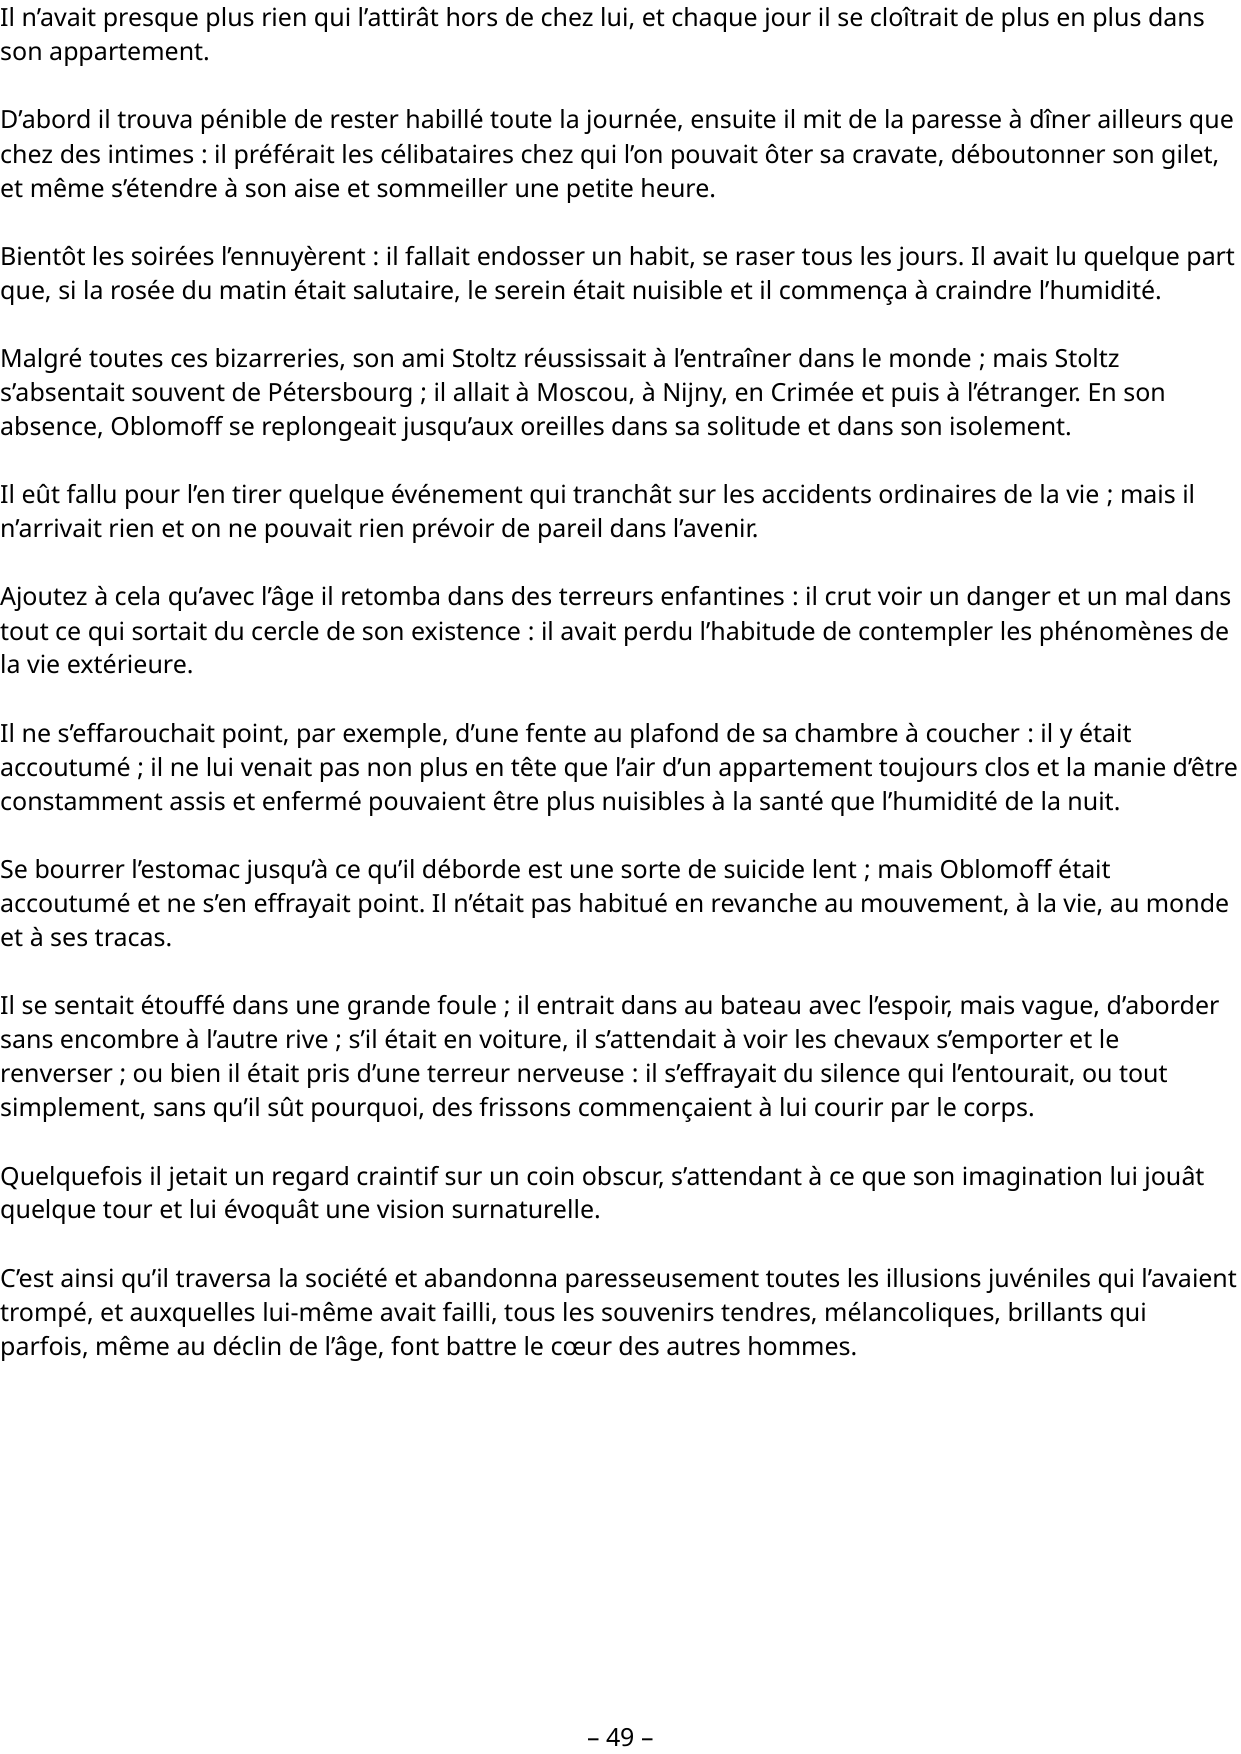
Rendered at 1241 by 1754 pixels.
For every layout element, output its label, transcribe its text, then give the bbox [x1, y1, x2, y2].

text Bientôt les soirées l’ennuyèrent : il fallait endosser un habit, se raser tous les jours. Il avait lu quelque part que, si la rosée du matin était salutaire, le serein était nuisible et il commença à craindre l’humidité. [0, 238, 1240, 307]
text Ajoutez à cela qu’avec l’âge il retomba dans des terreurs enfantines : il crut voir un danger et un mal dans tout ce qui sortait du cercle de son existence : il avait perdu l’habitude de contempler les phénomènes de la vie extérieure. [0, 579, 1240, 681]
text Il ne s’effarouchait point, par exemple, d’une fente au plafond de sa chambre à coucher : il y était accoutumé ; il ne lui venait pas non plus en tête que l’air d’un appartement toujours clos et la manie d’être constamment assis et enfermé pouvaient être plus nuisibles à la santé que l’humidité de la nuit. [0, 715, 1240, 817]
text Il eût fallu pour l’en tirer quelque événement qui tranchât sur les accidents ordinaires de la vie ; mais il n’arrivait rien et on ne pouvait rien prévoir de pareil dans l’avenir. [0, 477, 1240, 545]
text Il n’avait presque plus rien qui l’attirât hors de chez lui, et chaque jour il se cloîtrait de plus en plus dans son appartement. [0, 0, 1240, 68]
text C’est ainsi qu’il traversa la société et abandonna paresseusement toutes les illusions juvéniles qui l’avaient trompé, et auxquelles lui-même avait failli, tous les souvenirs tendres, mélancoliques, brillants qui parfois, même au déclin de l’âge, font battre le cœur des autres hommes. [0, 1260, 1240, 1362]
text D’abord il trouva pénible de rester habillé toute la journée, ensuite il mit de la paresse à dîner ailleurs que chez des intimes : il préférait les célibataires chez qui l’on pouvait ôter sa cravate, déboutonner son gilet, et même s’étendre à son aise et sommeiller une petite heure. [0, 102, 1240, 204]
text Quelquefois il jetait un regard craintif sur un coin obscur, s’attendant à ce que son imagination lui jouât quelque tour et lui évoquât une vision surnaturelle. [0, 1158, 1240, 1226]
text Malgré toutes ces bizarreries, son ami Stoltz réussissait à l’entraîner dans le monde ; mais Stoltz s’absentait souvent de Pétersbourg ; il allait à Moscou, à Nijny, en Crimée et puis à l’étranger. En son absence, Oblomoff se replongeait jusqu’aux oreilles dans sa solitude et dans son isolement. [0, 341, 1240, 443]
text Il se sentait étouffé dans une grande foule ; il entrait dans au bateau avec l’espoir, mais vague, d’aborder sans encombre à l’autre rive ; s’il était en voiture, il s’attendait à voir les chevaux s’emporter et le renverser ; ou bien il était pris d’une terreur nerveuse : il s’effrayait du silence qui l’entourait, ou tout simplement, sans qu’il sût pourquoi, des frissons commençaient à lui courir par le corps. [0, 988, 1240, 1124]
text Se bourrer l’estomac jusqu’à ce qu’il déborde est une sorte de suicide lent ; mais Oblomoff était accoutumé et ne s’en effrayait point. Il n’était pas habitué en revanche au mouvement, à la vie, au monde et à ses tracas. [0, 852, 1240, 954]
